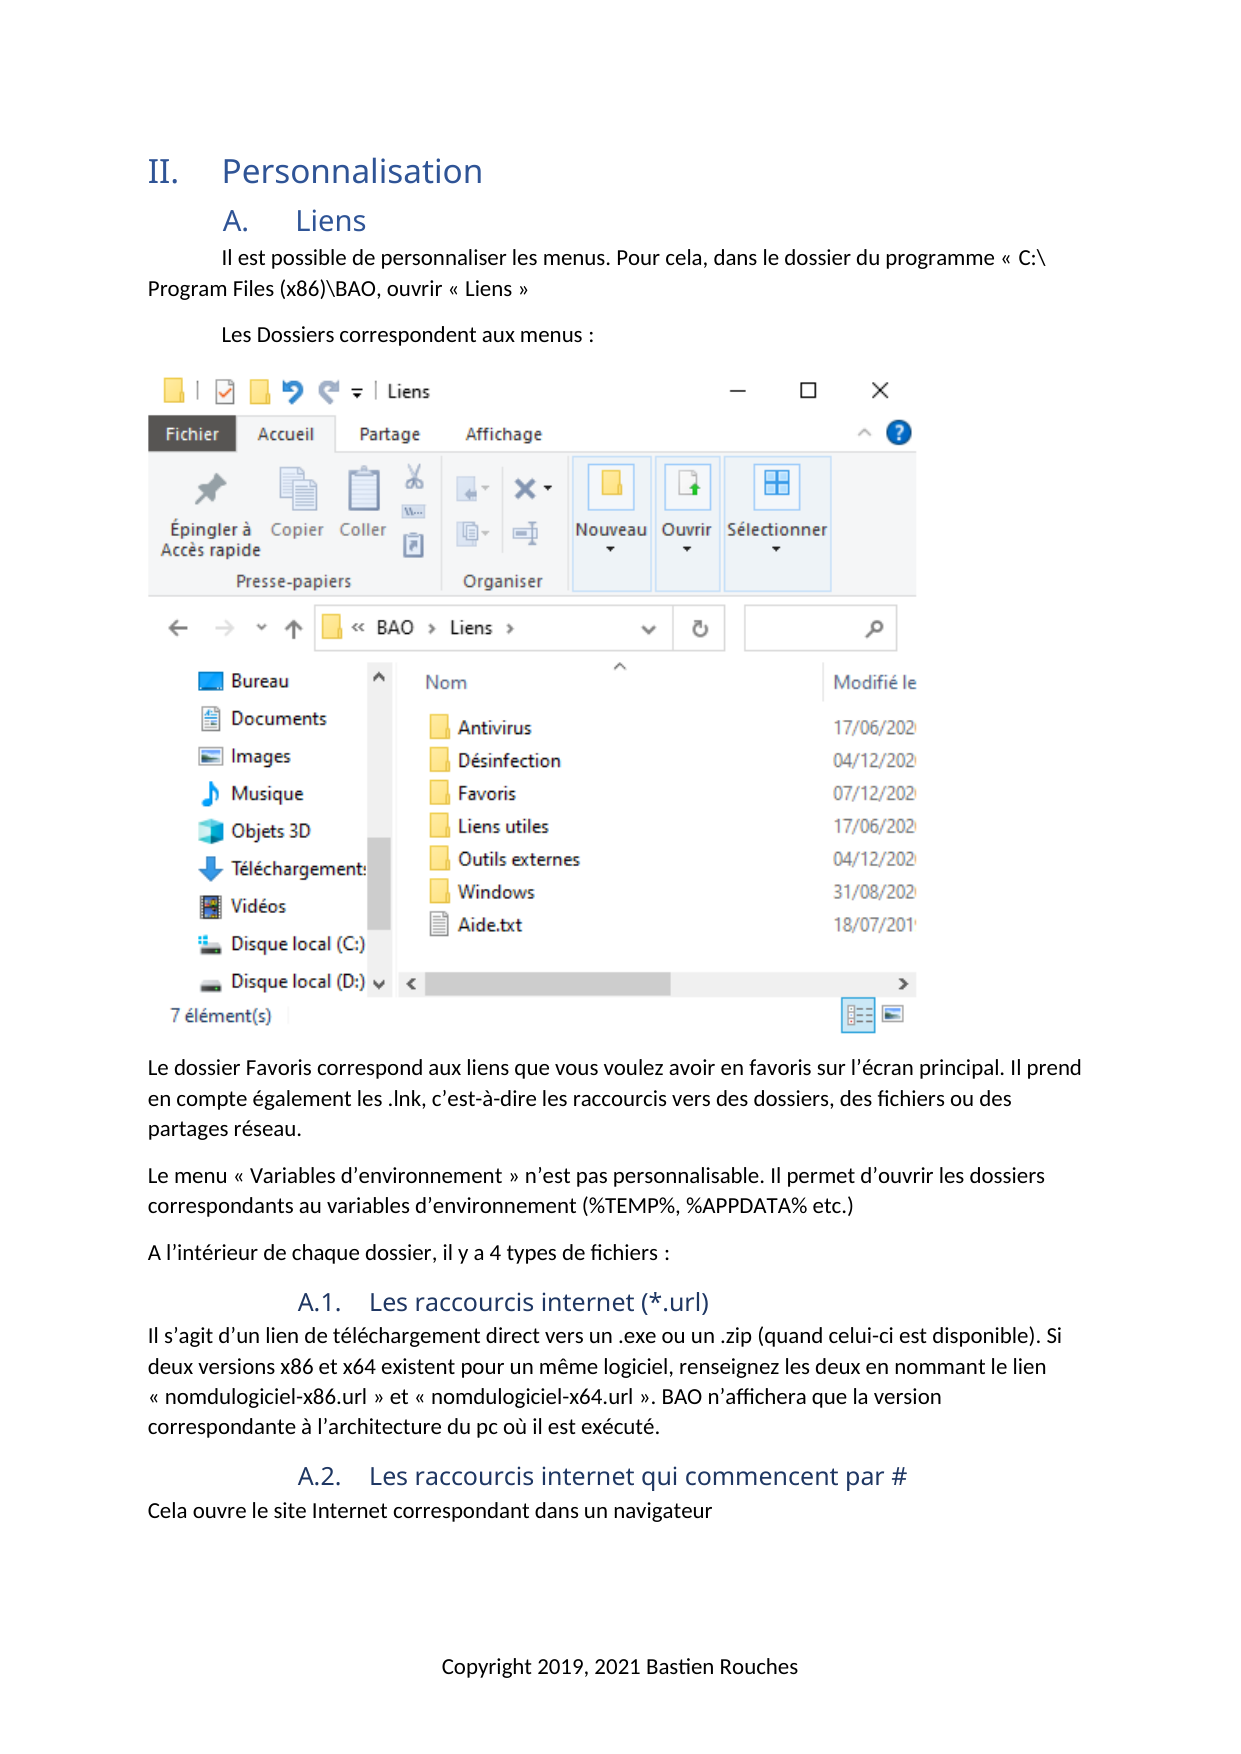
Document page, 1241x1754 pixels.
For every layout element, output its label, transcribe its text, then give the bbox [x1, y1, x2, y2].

text Il s’agit d’un lien de téléchargement direct vers un .exe ou un .zip (quand celui-ci est disponible). Si deux versions x86 et x64 existent pour un même logiciel, renseignez les deux en nommant le lien « nomdulogiciel-x86.url » et « nomdulogiciel-x64.url ». BAO n’affichera que la version correspondante à l’architecture du pc où il est exécuté. [148, 1322, 1093, 1440]
subtitle Liens [223, 201, 1093, 240]
text Il est possible de personnaliser les menus. Pour cela, dans le dossier du programme « C:\Program Files (x86)\BAO, ouvrir « Liens » [148, 243, 1093, 302]
text Le menu « Variables d’environnement » n’est pas personnalisable. Il permet d’ouvrir les dossiers correspondants au variables d’environnement (%TEMP%, %APPDATA% etc.) [148, 1161, 1093, 1219]
subtitle Les raccourcis internet qui commencent par # [298, 1459, 1093, 1493]
text Les Dossiers correspondent aux menus : [148, 321, 1093, 349]
subtitle Les raccourcis internet (*.url) [298, 1285, 1093, 1319]
text A l’intérieur de chaque dossier, il y a 4 types de fichiers : [148, 1238, 1093, 1266]
text Cela ouvre le site Internet correspondant dans un navigateur [148, 1496, 1093, 1524]
picture [147, 367, 918, 1035]
subtitle Personnalisation [148, 148, 1093, 193]
text Le dossier Favoris correspond aux liens que vous voulez avoir en favoris sur l’écran principal. Il prend en compte également les .lnk, c’est-à-dire les raccourcis vers des dossiers, des fichiers ou des partages réseau. [148, 1053, 1093, 1142]
